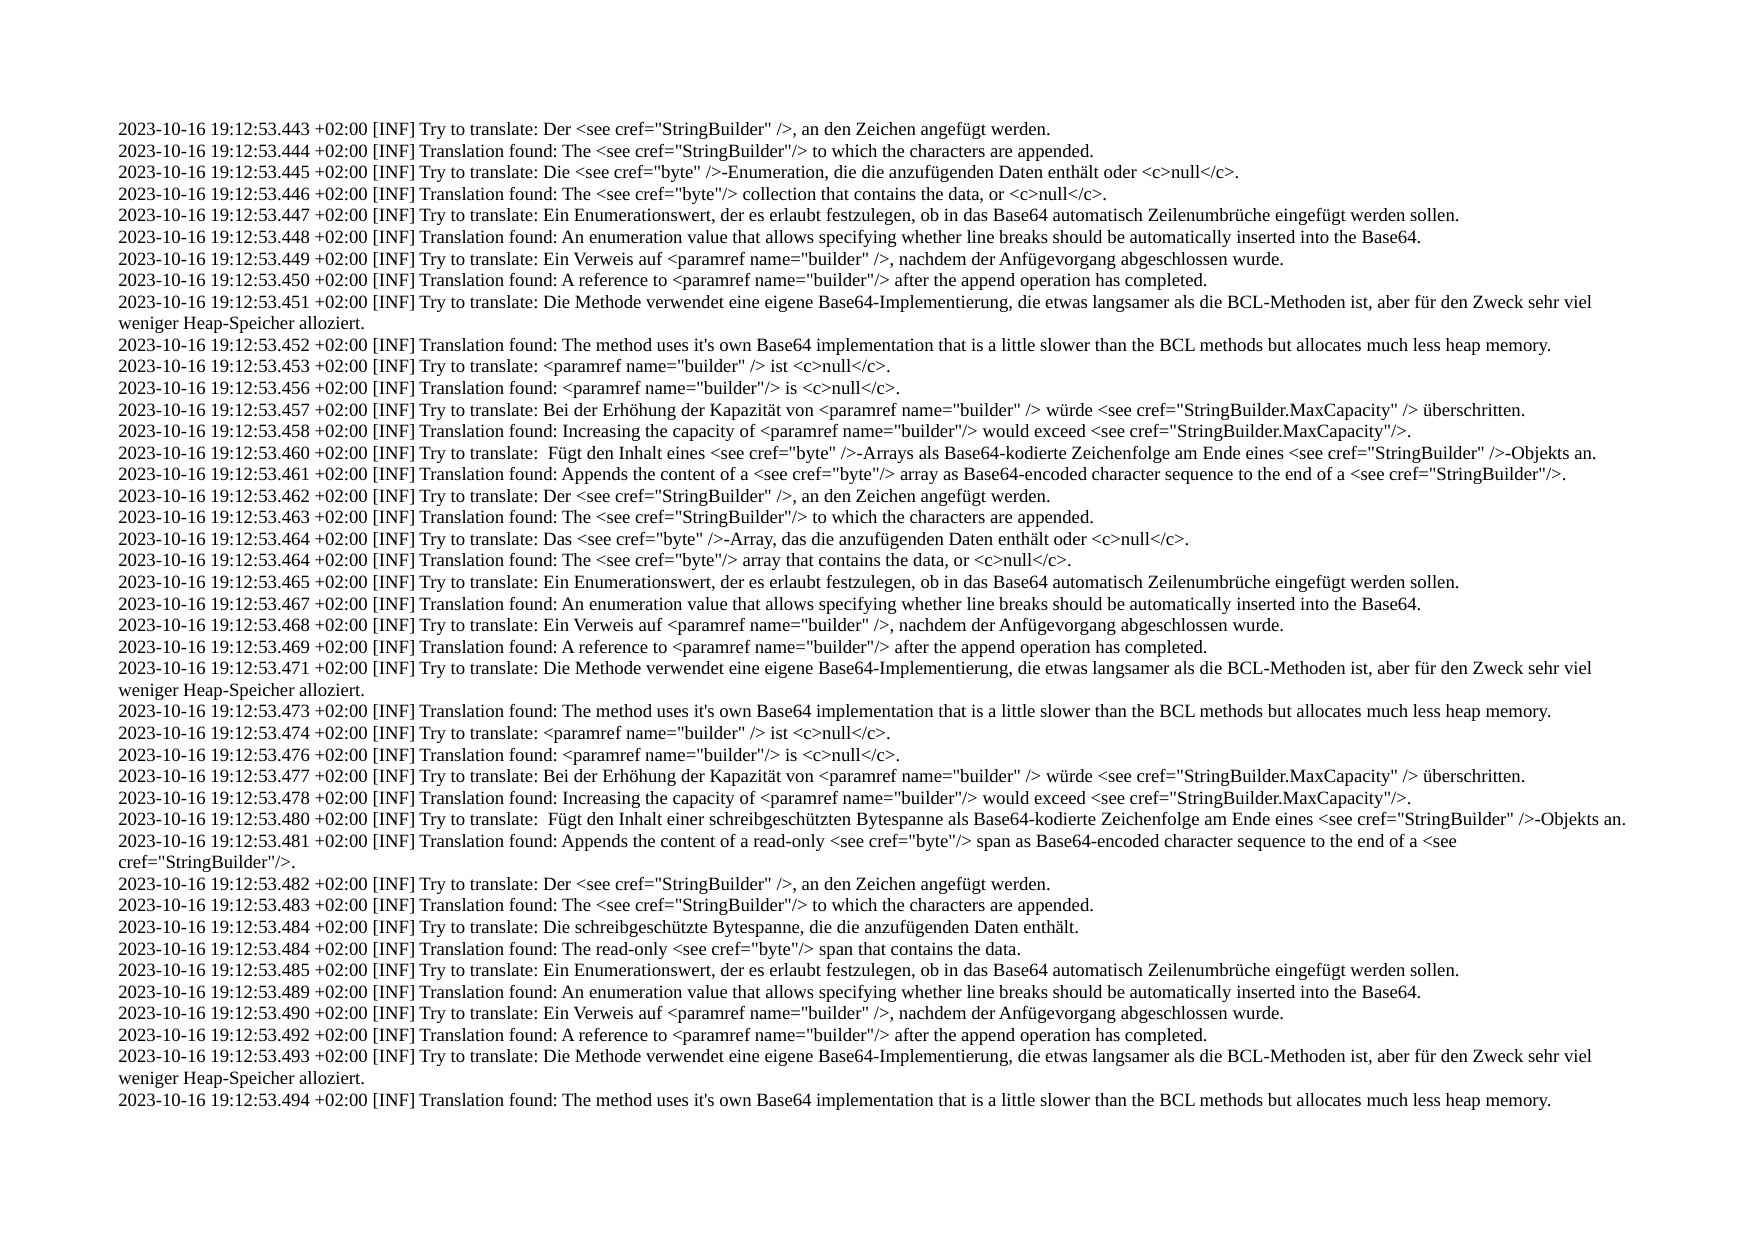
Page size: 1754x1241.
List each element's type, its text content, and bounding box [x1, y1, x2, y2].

text 2023-10-16 19:12:53.468 +02:00 [INF] Try to translate: Ein Verweis auf <paramref name="builder" />, nachdem der Anfügevorgang abgeschlossen wurde. [118, 614, 1636, 636]
text 2023-10-16 19:12:53.465 +02:00 [INF] Try to translate: Ein Enumerationswert, der es erlaubt festzulegen, ob in das Base64 automatisch Zeilenumbrüche eingefügt werden sollen. [118, 571, 1636, 592]
text 2023-10-16 19:12:53.445 +02:00 [INF] Try to translate: Die <see cref="byte" />-Enumeration, die die anzufügenden Daten enthält oder <c>null</c>. [118, 161, 1636, 183]
text 2023-10-16 19:12:53.482 +02:00 [INF] Try to translate: Der <see cref="StringBuilder" />, an den Zeichen angefügt werden. [118, 873, 1636, 894]
text 2023-10-16 19:12:53.492 +02:00 [INF] Translation found: A reference to <paramref name="builder"/> after the append operation has completed. [118, 1024, 1636, 1045]
text 2023-10-16 19:12:53.447 +02:00 [INF] Try to translate: Ein Enumerationswert, der es erlaubt festzulegen, ob in das Base64 automatisch Zeilenumbrüche eingefügt werden sollen. [118, 204, 1636, 226]
text 2023-10-16 19:12:53.467 +02:00 [INF] Translation found: An enumeration value that allows specifying whether line breaks should be automatically inserted into the Base64. [118, 592, 1636, 614]
text 2023-10-16 19:12:53.484 +02:00 [INF] Try to translate: Die schreibgeschützte Bytespanne, die die anzufügenden Daten enthält. [118, 916, 1636, 937]
text 2023-10-16 19:12:53.448 +02:00 [INF] Translation found: An enumeration value that allows specifying whether line breaks should be automatically inserted into the Base64. [118, 226, 1636, 247]
text 2023-10-16 19:12:53.463 +02:00 [INF] Translation found: The <see cref="StringBuilder"/> to which the characters are appended. [118, 506, 1636, 528]
text 2023-10-16 19:12:53.464 +02:00 [INF] Try to translate: Das <see cref="byte" />-Array, das die anzufügenden Daten enthält oder <c>null</c>. [118, 528, 1636, 549]
text 2023-10-16 19:12:53.493 +02:00 [INF] Try to translate: Die Methode verwendet eine eigene Base64-Implementierung, die etwas langsamer als die BCL-Methoden ist, aber für den Zweck sehr viel weniger Heap-Speicher alloziert. [118, 1045, 1636, 1088]
text 2023-10-16 19:12:53.458 +02:00 [INF] Translation found: Increasing the capacity of <paramref name="builder"/> would exceed <see cref="StringBuilder.MaxCapacity"/>. [118, 420, 1636, 442]
text 2023-10-16 19:12:53.464 +02:00 [INF] Translation found: The <see cref="byte"/> array that contains the data, or <c>null</c>. [118, 549, 1636, 571]
text 2023-10-16 19:12:53.490 +02:00 [INF] Try to translate: Ein Verweis auf <paramref name="builder" />, nachdem der Anfügevorgang abgeschlossen wurde. [118, 1002, 1636, 1024]
text 2023-10-16 19:12:53.449 +02:00 [INF] Try to translate: Ein Verweis auf <paramref name="builder" />, nachdem der Anfügevorgang abgeschlossen wurde. [118, 247, 1636, 269]
text 2023-10-16 19:12:53.476 +02:00 [INF] Translation found: <paramref name="builder"/> is <c>null</c>. [118, 743, 1636, 765]
text 2023-10-16 19:12:53.471 +02:00 [INF] Try to translate: Die Methode verwendet eine eigene Base64-Implementierung, die etwas langsamer als die BCL-Methoden ist, aber für den Zweck sehr viel weniger Heap-Speicher alloziert. [118, 657, 1636, 700]
text 2023-10-16 19:12:53.451 +02:00 [INF] Try to translate: Die Methode verwendet eine eigene Base64-Implementierung, die etwas langsamer als die BCL-Methoden ist, aber für den Zweck sehr viel weniger Heap-Speicher alloziert. [118, 291, 1636, 334]
text 2023-10-16 19:12:53.444 +02:00 [INF] Translation found: The <see cref="StringBuilder"/> to which the characters are appended. [118, 140, 1636, 161]
text 2023-10-16 19:12:53.460 +02:00 [INF] Try to translate: Fügt den Inhalt eines <see cref="byte" />-Arrays als Base64-kodierte Zeichenfolge am Ende eines <see cref="StringBuilder" />-Objekts an. [118, 442, 1636, 463]
text 2023-10-16 19:12:53.462 +02:00 [INF] Try to translate: Der <see cref="StringBuilder" />, an den Zeichen angefügt werden. [118, 485, 1636, 506]
text 2023-10-16 19:12:53.481 +02:00 [INF] Translation found: Appends the content of a read-only <see cref="byte"/> span as Base64-encoded character sequence to the end of a <see cref="StringBuilder"/>. [118, 830, 1636, 873]
text 2023-10-16 19:12:53.474 +02:00 [INF] Try to translate: <paramref name="builder" /> ist <c>null</c>. [118, 722, 1636, 743]
text 2023-10-16 19:12:53.484 +02:00 [INF] Translation found: The read-only <see cref="byte"/> span that contains the data. [118, 937, 1636, 959]
text 2023-10-16 19:12:53.446 +02:00 [INF] Translation found: The <see cref="byte"/> collection that contains the data, or <c>null</c>. [118, 183, 1636, 204]
text 2023-10-16 19:12:53.477 +02:00 [INF] Try to translate: Bei der Erhöhung der Kapazität von <paramref name="builder" /> würde <see cref="StringBuilder.MaxCapacity" /> überschritten. [118, 765, 1636, 787]
text 2023-10-16 19:12:53.461 +02:00 [INF] Translation found: Appends the content of a <see cref="byte"/> array as Base64-encoded character sequence to the end of a <see cref="StringBuilder"/>. [118, 463, 1636, 485]
text 2023-10-16 19:12:53.469 +02:00 [INF] Translation found: A reference to <paramref name="builder"/> after the append operation has completed. [118, 636, 1636, 657]
text 2023-10-16 19:12:53.457 +02:00 [INF] Try to translate: Bei der Erhöhung der Kapazität von <paramref name="builder" /> würde <see cref="StringBuilder.MaxCapacity" /> überschritten. [118, 398, 1636, 420]
text 2023-10-16 19:12:53.489 +02:00 [INF] Translation found: An enumeration value that allows specifying whether line breaks should be automatically inserted into the Base64. [118, 981, 1636, 1002]
text 2023-10-16 19:12:53.473 +02:00 [INF] Translation found: The method uses it's own Base64 implementation that is a little slower than the BCL methods but allocates much less heap memory. [118, 700, 1636, 722]
text 2023-10-16 19:12:53.494 +02:00 [INF] Translation found: The method uses it's own Base64 implementation that is a little slower than the BCL methods but allocates much less heap memory. [118, 1088, 1636, 1110]
text 2023-10-16 19:12:53.480 +02:00 [INF] Try to translate: Fügt den Inhalt einer schreibgeschützten Bytespanne als Base64-kodierte Zeichenfolge am Ende eines <see cref="StringBuilder" />-Objekts an. [118, 808, 1636, 830]
text 2023-10-16 19:12:53.485 +02:00 [INF] Try to translate: Ein Enumerationswert, der es erlaubt festzulegen, ob in das Base64 automatisch Zeilenumbrüche eingefügt werden sollen. [118, 959, 1636, 981]
text 2023-10-16 19:12:53.453 +02:00 [INF] Try to translate: <paramref name="builder" /> ist <c>null</c>. [118, 355, 1636, 377]
text 2023-10-16 19:12:53.456 +02:00 [INF] Translation found: <paramref name="builder"/> is <c>null</c>. [118, 377, 1636, 398]
text 2023-10-16 19:12:53.452 +02:00 [INF] Translation found: The method uses it's own Base64 implementation that is a little slower than the BCL methods but allocates much less heap memory. [118, 334, 1636, 355]
text 2023-10-16 19:12:53.483 +02:00 [INF] Translation found: The <see cref="StringBuilder"/> to which the characters are appended. [118, 894, 1636, 916]
text 2023-10-16 19:12:53.443 +02:00 [INF] Try to translate: Der <see cref="StringBuilder" />, an den Zeichen angefügt werden. [118, 118, 1636, 140]
text 2023-10-16 19:12:53.478 +02:00 [INF] Translation found: Increasing the capacity of <paramref name="builder"/> would exceed <see cref="StringBuilder.MaxCapacity"/>. [118, 787, 1636, 808]
text 2023-10-16 19:12:53.450 +02:00 [INF] Translation found: A reference to <paramref name="builder"/> after the append operation has completed. [118, 269, 1636, 291]
